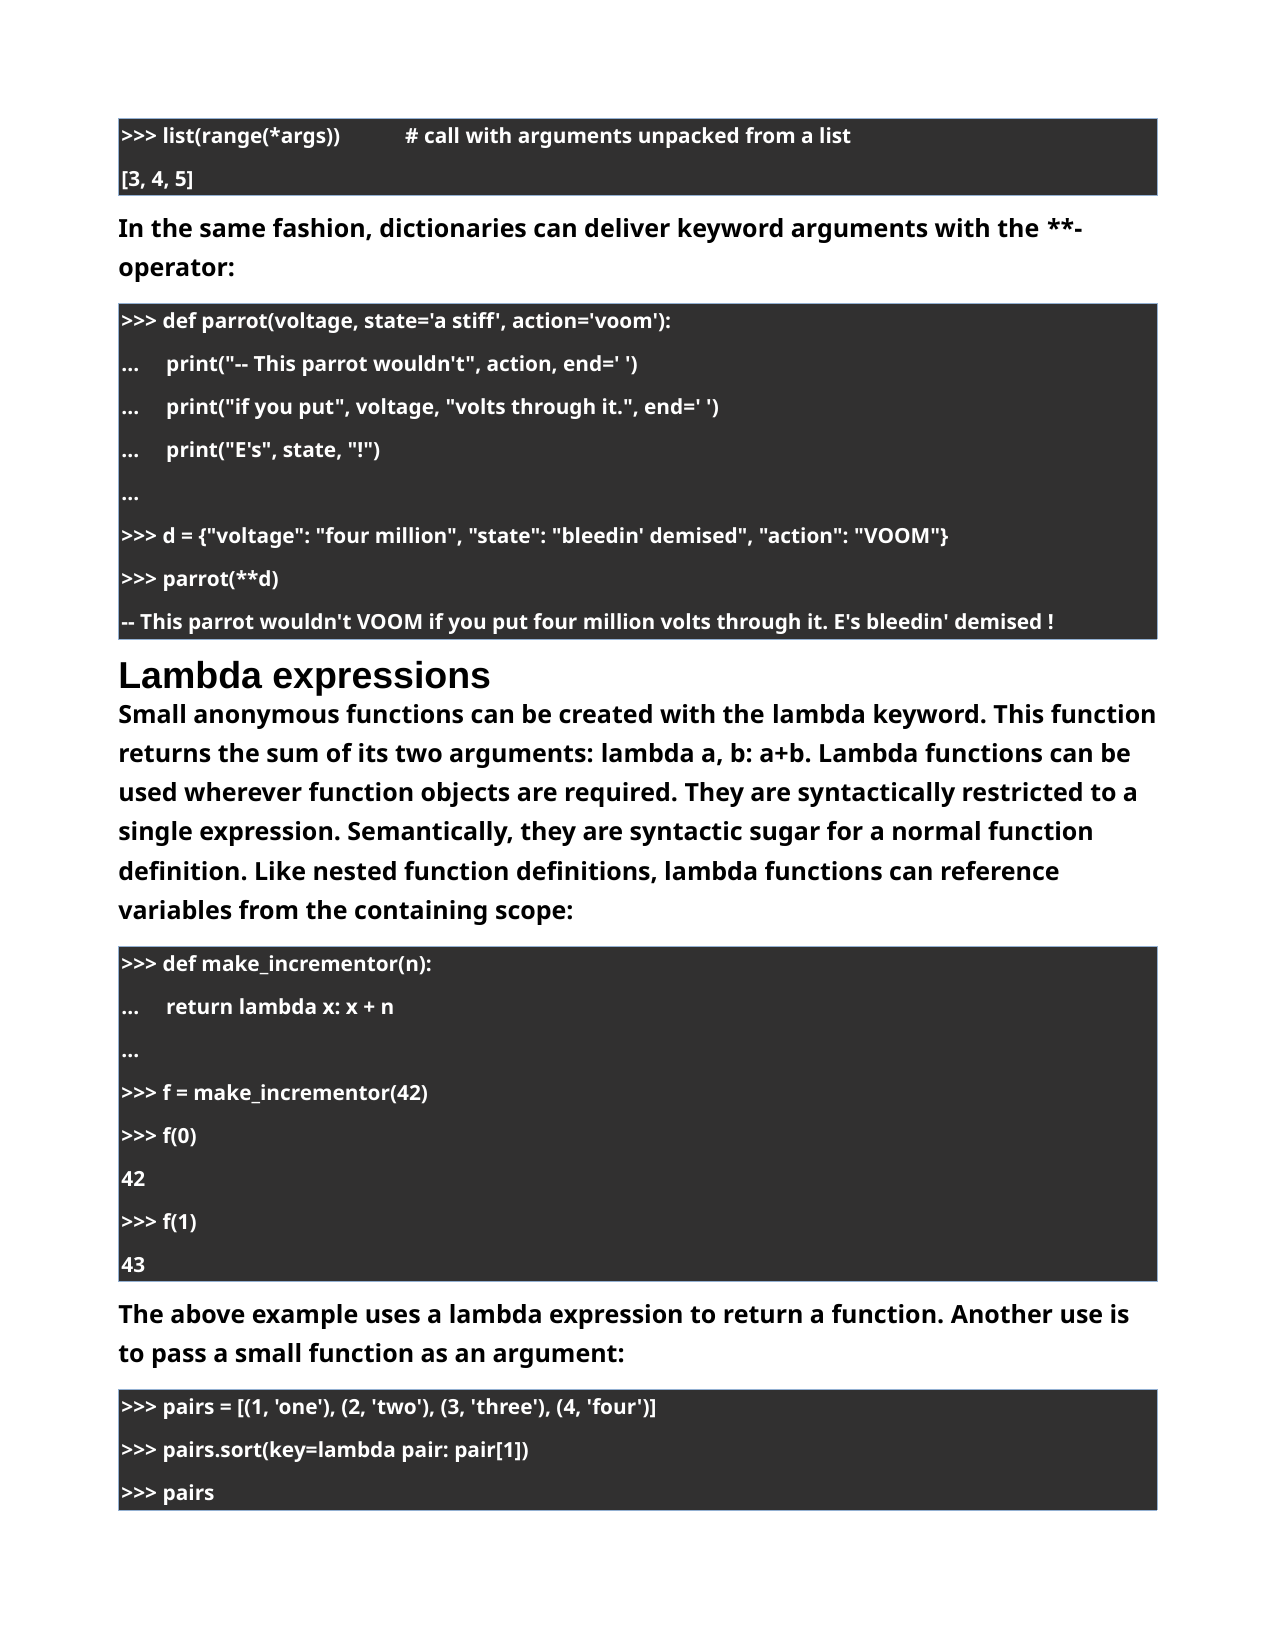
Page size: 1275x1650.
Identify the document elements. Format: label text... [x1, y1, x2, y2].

text >>> def make_incrementor(n): [119, 947, 1157, 977]
text ... print("E's", state, "!") [119, 432, 1157, 464]
text >>> f(1) [119, 1204, 1157, 1236]
subtitle Lambda expressions [118, 653, 1157, 696]
text [3, 4, 5] [119, 161, 1157, 195]
text In the same fashion, dictionaries can deliver keyword arguments with the **-operator: [118, 210, 1157, 283]
text >>> d = {"voltage": "four million", "state": "bleedin' demised", "action": "VOOM"} [119, 518, 1157, 550]
text ... [119, 475, 1157, 507]
text 42 [119, 1161, 1157, 1193]
text The above example uses a lambda expression to return a function. Another use is to pass a small function as an argument: [118, 1296, 1157, 1369]
text 43 [119, 1247, 1157, 1281]
text >>> pairs = [(1, 'one'), (2, 'two'), (3, 'three'), (4, 'four')] [119, 1390, 1157, 1421]
text -- This parrot wouldn't VOOM if you put four million volts through it. E's bleedin' demised ! [119, 604, 1157, 639]
text >>> pairs [119, 1475, 1157, 1510]
text >>> f(0) [119, 1118, 1157, 1149]
text >>> list(range(*args)) # call with arguments unpacked from a list [119, 119, 1157, 149]
text >>> f = make_incrementor(42) [119, 1075, 1157, 1107]
text >>> def parrot(voltage, state='a stiff', action='voom'): [119, 304, 1157, 334]
text ... return lambda x: x + n [119, 989, 1157, 1021]
text ... print("-- This parrot wouldn't", action, end=' ') [119, 346, 1157, 378]
text >>> pairs.sort(key=lambda pair: pair[1]) [119, 1432, 1157, 1464]
text ... print("if you put", voltage, "volts through it.", end=' ') [119, 389, 1157, 421]
text >>> parrot(**d) [119, 561, 1157, 593]
text Small anonymous functions can be created with the lambda keyword. This function returns the sum of its two arguments: lambda a, b: a+b. Lambda functions can be used wherever function objects are required. They are syntactically restricted to a single expression. Semantically, they are syntactic sugar for a normal function definition. Like nested function definitions, lambda functions can reference variables from the containing scope: [118, 696, 1157, 926]
text ... [119, 1032, 1157, 1063]
